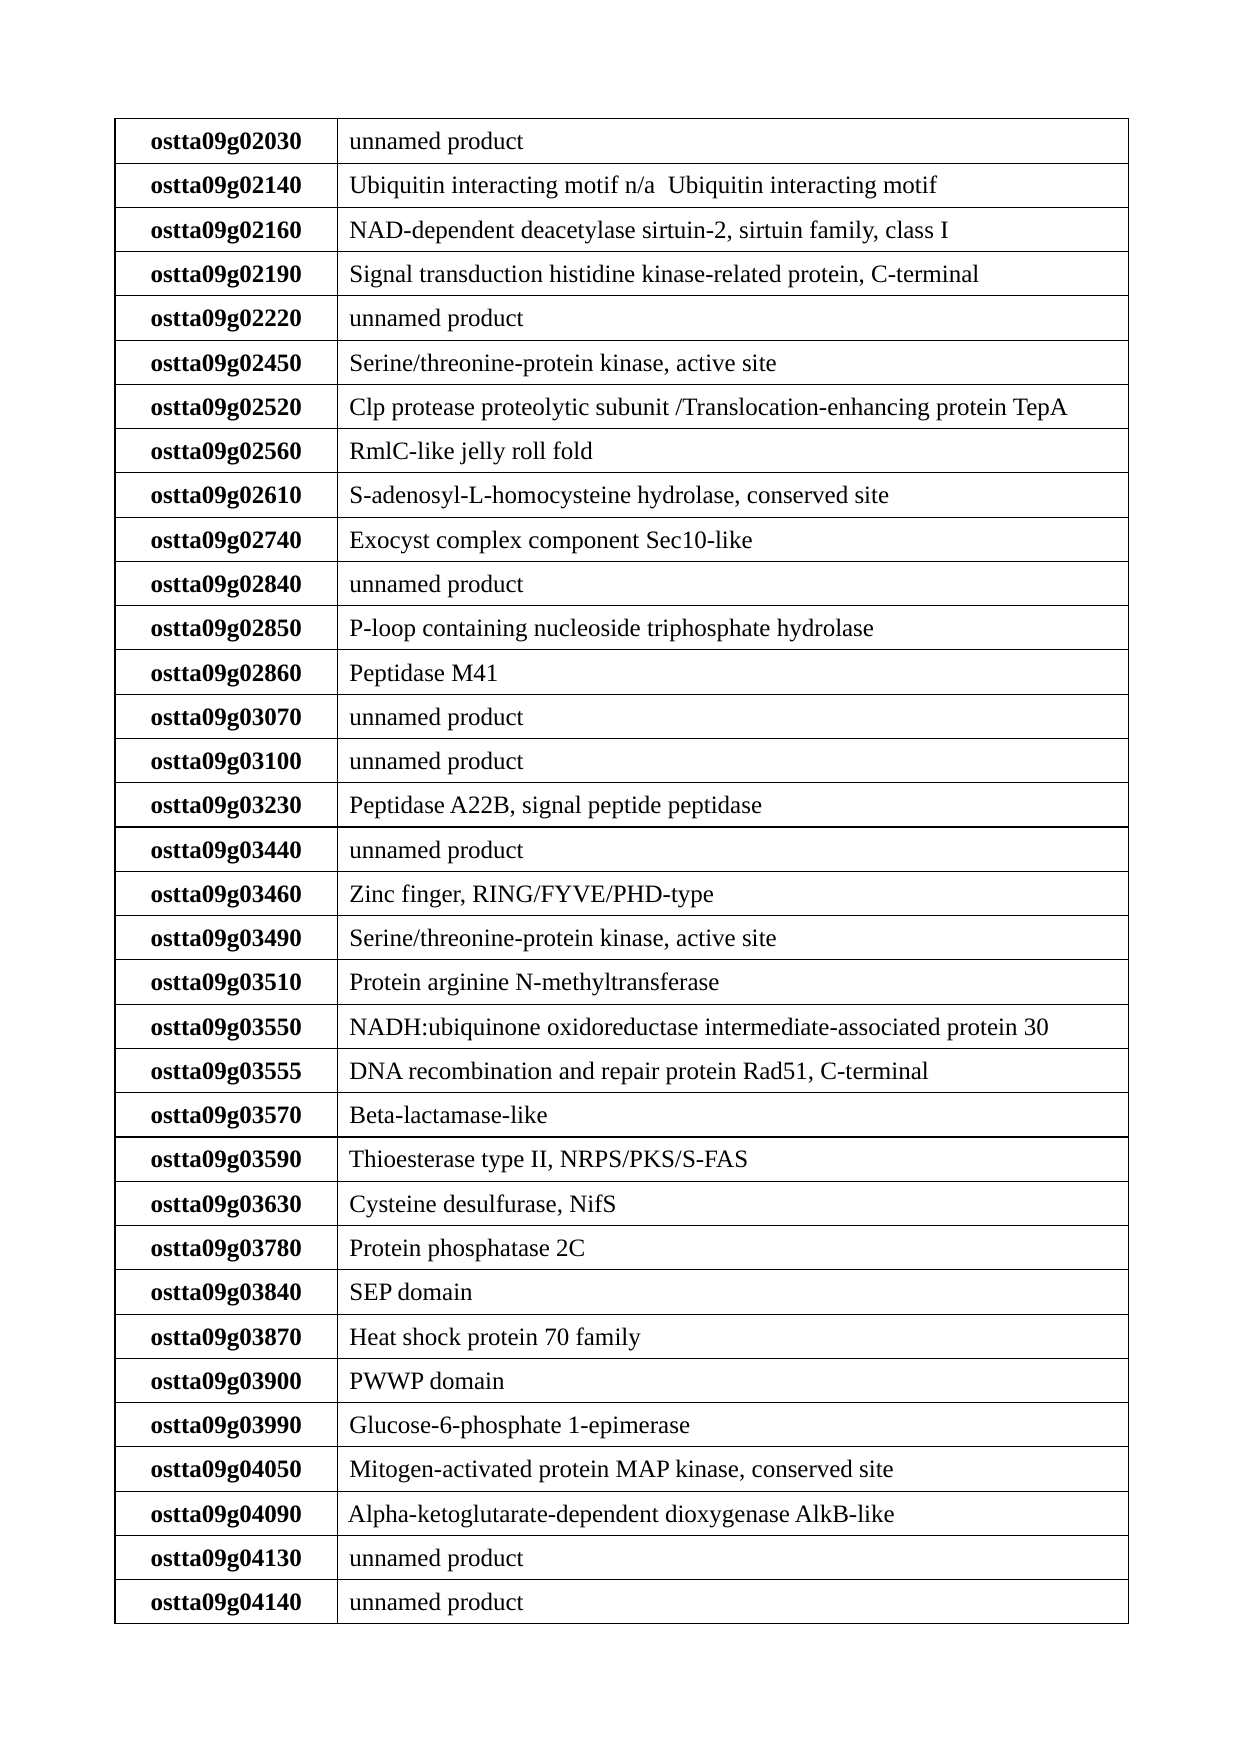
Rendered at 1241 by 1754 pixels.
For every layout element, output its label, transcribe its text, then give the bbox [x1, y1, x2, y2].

table_cell [1129, 915, 1240, 959]
table_cell Heat shock protein 70 family [338, 1315, 1128, 1358]
table_cell ostta09g03900 [116, 1359, 337, 1402]
table_cell [1129, 207, 1240, 251]
table_cell [1129, 1092, 1240, 1136]
table_cell Serine/threonine-protein kinase, active site [338, 341, 1128, 384]
table_cell PWWP domain [338, 1359, 1128, 1402]
table_cell [1129, 1269, 1240, 1313]
table_cell ostta09g02560 [116, 429, 337, 472]
table_cell Ubiquitin interacting motif n/a Ubiquitin interacting motif [338, 164, 1128, 207]
table_cell [1129, 1358, 1240, 1402]
table_cell [1129, 1402, 1240, 1446]
table_cell ostta09g03990 [116, 1403, 337, 1446]
table_cell ostta09g04130 [116, 1536, 337, 1579]
table_cell Protein arginine N-methyltransferase [338, 960, 1128, 1003]
table_cell ostta09g03570 [116, 1093, 337, 1136]
table_cell RmlC-like jelly roll fold [338, 429, 1128, 472]
table_cell ostta09g03070 [116, 695, 337, 738]
table_cell SEP domain [338, 1270, 1128, 1313]
table_cell ostta09g03230 [116, 783, 337, 826]
table_cell [1129, 472, 1240, 517]
table_cell ostta09g03630 [116, 1182, 337, 1225]
table_cell [1129, 118, 1240, 162]
table_cell [1129, 738, 1240, 782]
table_cell [1129, 251, 1240, 295]
table_cell [1129, 871, 1240, 915]
table_cell Glucose-6-phosphate 1-epimerase [338, 1403, 1128, 1446]
table_cell [1129, 826, 1240, 871]
table_cell [1129, 1004, 1240, 1048]
table_cell ostta09g02030 [116, 119, 337, 162]
table_cell ostta09g03510 [116, 960, 337, 1003]
table_cell Clp protease proteolytic subunit /Translocation-enhancing protein TepA [338, 385, 1128, 428]
table_cell Peptidase A22B, signal peptide peptidase [338, 783, 1128, 826]
table_cell [1129, 1491, 1240, 1535]
table_cell [1129, 959, 1240, 1003]
table_cell [1129, 782, 1240, 826]
table_cell [1129, 694, 1240, 738]
table_cell ostta09g02610 [116, 473, 337, 517]
table_cell Serine/threonine-protein kinase, active site [338, 916, 1128, 959]
table_cell unnamed product [338, 695, 1128, 738]
table_cell Alpha-ketoglutarate-dependent dioxygenase AlkB-like [338, 1492, 1128, 1535]
table_cell unnamed product [338, 296, 1128, 339]
table_cell [1129, 1136, 1240, 1181]
table_cell ostta09g02860 [116, 650, 337, 694]
table_cell [1129, 1181, 1240, 1225]
table_cell ostta09g03490 [116, 916, 337, 959]
table_cell unnamed product [338, 1580, 1128, 1623]
table_cell ostta09g04140 [116, 1580, 337, 1623]
table_cell ostta09g02840 [116, 562, 337, 605]
table_cell [1129, 384, 1240, 428]
table_cell [1129, 649, 1240, 694]
table_cell ostta09g03550 [116, 1005, 337, 1048]
table_cell Thioesterase type II, NRPS/PKS/S-FAS [338, 1138, 1128, 1181]
table_cell [1129, 295, 1240, 339]
table_cell ostta09g02160 [116, 208, 337, 251]
table_cell P-loop containing nucleoside triphosphate hydrolase [338, 606, 1128, 649]
table_cell Exocyst complex component Sec10-like [338, 518, 1128, 561]
table_cell [1129, 561, 1240, 605]
table_cell Zinc finger, RING/FYVE/PHD-type [338, 872, 1128, 915]
table_cell ostta09g04050 [116, 1447, 337, 1491]
table_cell unnamed product [338, 1536, 1128, 1579]
table_cell NADH:ubiquinone oxidoreductase intermediate-associated protein 30 [338, 1005, 1128, 1048]
table_cell ostta09g02140 [116, 164, 337, 207]
table_cell ostta09g03840 [116, 1270, 337, 1313]
table_cell NAD-dependent deacetylase sirtuin-2, sirtuin family, class I [338, 208, 1128, 251]
table_cell [1129, 163, 1240, 207]
table_cell Cysteine desulfurase, NifS [338, 1182, 1128, 1225]
table_cell Signal transduction histidine kinase-related protein, C-terminal [338, 252, 1128, 295]
table_cell [1129, 517, 1240, 561]
table_cell [1129, 428, 1240, 472]
table_cell ostta09g03100 [116, 739, 337, 782]
table_cell ostta09g03780 [116, 1226, 337, 1269]
table_cell Protein phosphatase 2C [338, 1226, 1128, 1269]
table_cell [1129, 1225, 1240, 1269]
table_cell ostta09g03870 [116, 1315, 337, 1358]
table_cell S-adenosyl-L-homocysteine hydrolase, conserved site [338, 473, 1128, 517]
table_cell [1129, 605, 1240, 649]
table_cell unnamed product [338, 828, 1128, 871]
table_cell unnamed product [338, 119, 1128, 162]
table_cell ostta09g02850 [116, 606, 337, 649]
table_cell ostta09g03440 [116, 828, 337, 871]
table_cell [1129, 1579, 1240, 1623]
table_cell ostta09g02450 [116, 341, 337, 384]
table_cell [1129, 1048, 1240, 1092]
table_cell ostta09g02220 [116, 296, 337, 339]
table_cell ostta09g02740 [116, 518, 337, 561]
table_cell unnamed product [338, 562, 1128, 605]
table_cell Peptidase M41 [338, 650, 1128, 694]
table_cell [1129, 1314, 1240, 1358]
table_cell [1129, 1446, 1240, 1491]
table_cell ostta09g02190 [116, 252, 337, 295]
table_cell Mitogen-activated protein MAP kinase, conserved site [338, 1447, 1128, 1491]
table_cell ostta09g04090 [116, 1492, 337, 1535]
table_cell Beta-lactamase-like [338, 1093, 1128, 1136]
table_cell unnamed product [338, 739, 1128, 782]
table_cell ostta09g03460 [116, 872, 337, 915]
table_cell [1129, 340, 1240, 384]
table_cell [1129, 1535, 1240, 1579]
table_cell ostta09g03590 [116, 1138, 337, 1181]
table_cell ostta09g02520 [116, 385, 337, 428]
table_cell ostta09g03555 [116, 1049, 337, 1092]
table_cell DNA recombination and repair protein Rad51, C-terminal [338, 1049, 1128, 1092]
